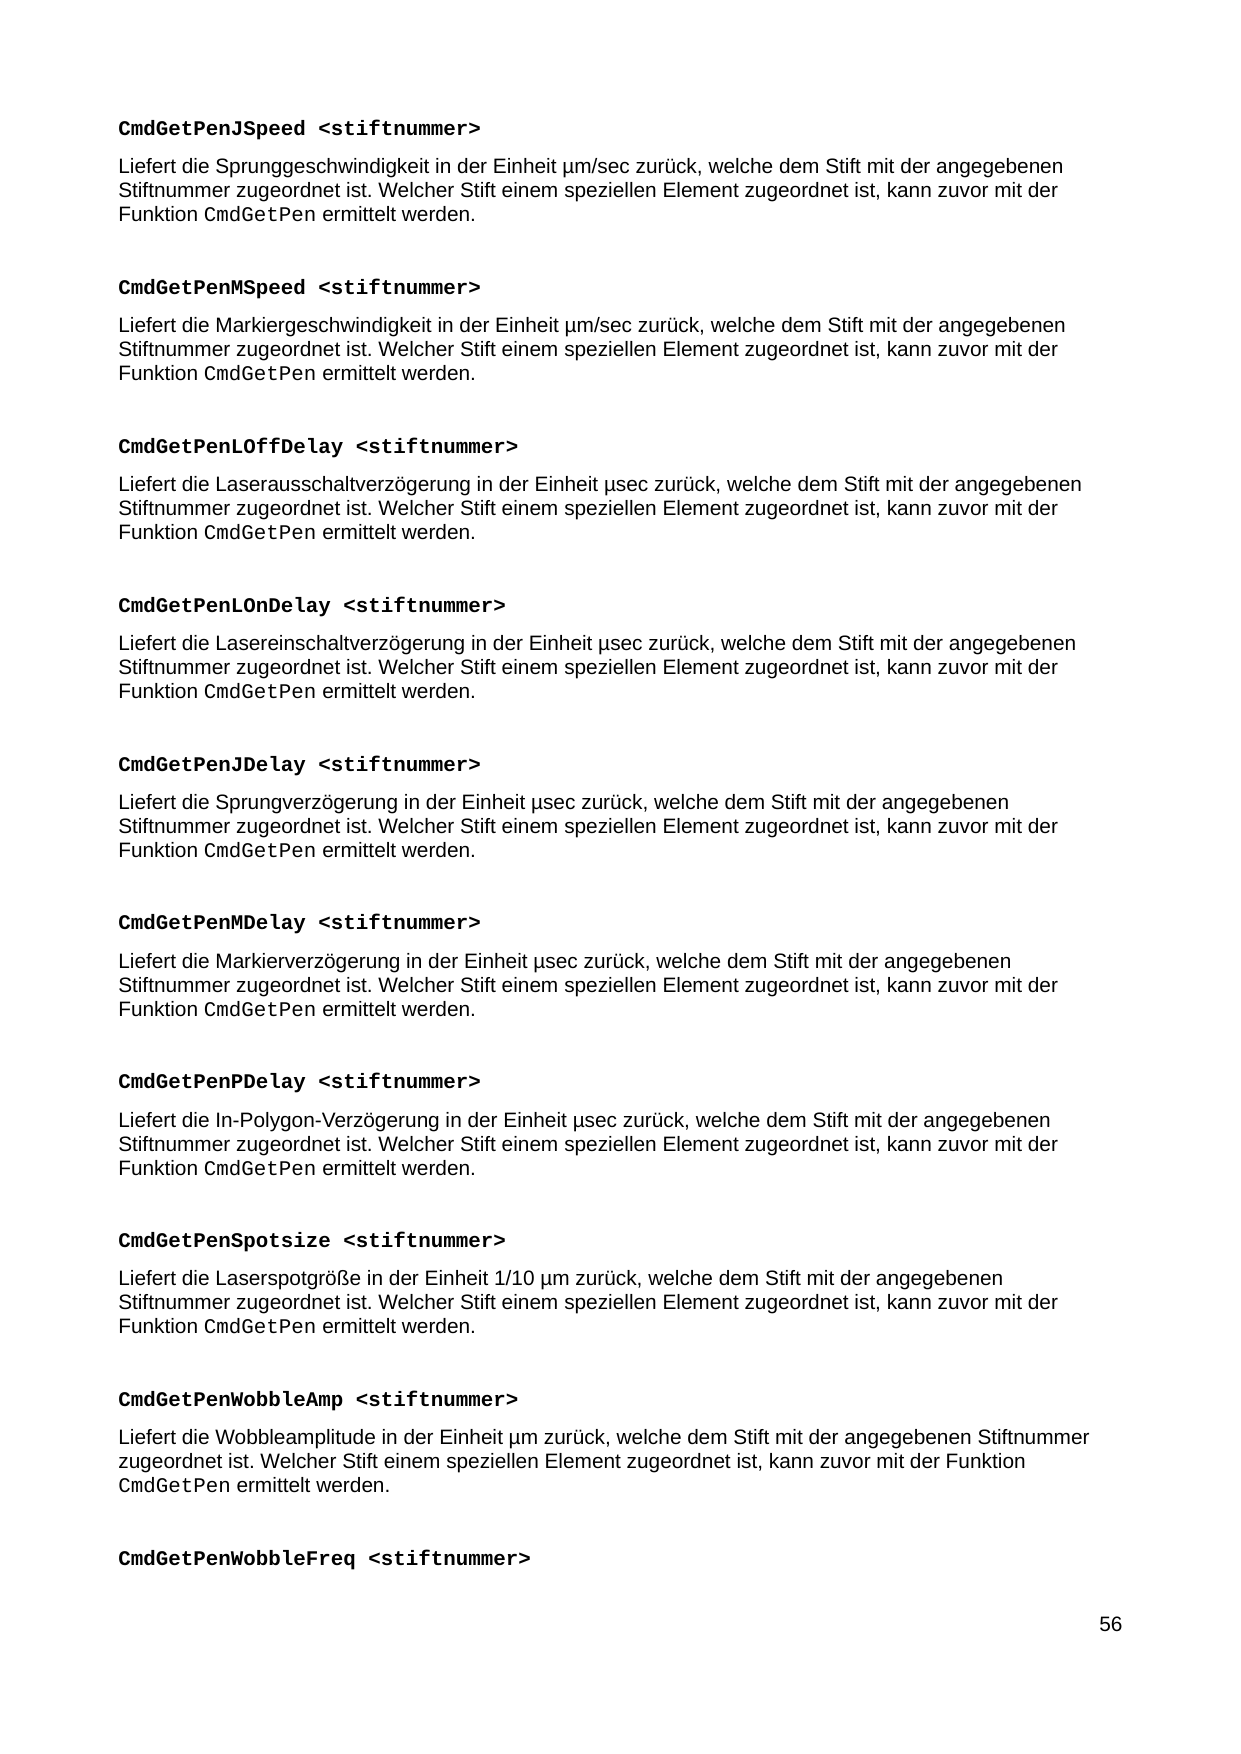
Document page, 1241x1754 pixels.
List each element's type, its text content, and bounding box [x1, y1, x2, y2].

text CmdGetPenMSpeed <stiftnummer> [118, 277, 1122, 301]
text Liefert die Markiergeschwindigkeit in der Einheit µm/sec zurück, welche dem Stift mit der angegebenen Stiftnummer zugeordnet ist. Welcher Stift einem speziellen Element zugeordnet ist, kann zuvor mit der Funktion CmdGetPen ermittelt werden. [118, 313, 1122, 387]
text Liefert die Laserausschaltverzögerung in der Einheit µsec zurück, welche dem Stift mit der angegebenen Stiftnummer zugeordnet ist. Welcher Stift einem speziellen Element zugeordnet ist, kann zuvor mit der Funktion CmdGetPen ermittelt werden. [118, 472, 1122, 546]
text Liefert die In-Polygon-Verzögerung in der Einheit µsec zurück, welche dem Stift mit der angegebenen Stiftnummer zugeordnet ist. Welcher Stift einem speziellen Element zugeordnet ist, kann zuvor mit der Funktion CmdGetPen ermittelt werden. [118, 1107, 1122, 1181]
text Liefert die Sprunggeschwindigkeit in der Einheit µm/sec zurück, welche dem Stift mit der angegebenen Stiftnummer zugeordnet ist. Welcher Stift einem speziellen Element zugeordnet ist, kann zuvor mit der Funktion CmdGetPen ermittelt werden. [118, 154, 1122, 228]
text CmdGetPenWobbleFreq <stiftnummer> [118, 1548, 1122, 1571]
text Liefert die Sprungverzögerung in der Einheit µsec zurück, welche dem Stift mit der angegebenen Stiftnummer zugeordnet ist. Welcher Stift einem speziellen Element zugeordnet ist, kann zuvor mit der Funktion CmdGetPen ermittelt werden. [118, 790, 1122, 863]
text Liefert die Wobbleamplitude in der Einheit µm zurück, welche dem Stift mit der angegebenen Stiftnummer zugeordnet ist. Welcher Stift einem speziellen Element zugeordnet ist, kann zuvor mit der Funktion CmdGetPen ermittelt werden. [118, 1425, 1122, 1499]
text Liefert die Markierverzögerung in der Einheit µsec zurück, welche dem Stift mit der angegebenen Stiftnummer zugeordnet ist. Welcher Stift einem speziellen Element zugeordnet ist, kann zuvor mit der Funktion CmdGetPen ermittelt werden. [118, 948, 1122, 1022]
text CmdGetPenJSpeed <stiftnummer> [118, 118, 1122, 142]
text Liefert die Lasereinschaltverzögerung in der Einheit µsec zurück, welche dem Stift mit der angegebenen Stiftnummer zugeordnet ist. Welcher Stift einem speziellen Element zugeordnet ist, kann zuvor mit der Funktion CmdGetPen ermittelt werden. [118, 631, 1122, 704]
text CmdGetPenMDelay <stiftnummer> [118, 912, 1122, 936]
text CmdGetPenSpotsize <stiftnummer> [118, 1230, 1122, 1254]
text Liefert die Laserspotgröße in der Einheit 1/10 µm zurück, welche dem Stift mit der angegebenen Stiftnummer zugeordnet ist. Welcher Stift einem speziellen Element zugeordnet ist, kann zuvor mit der Funktion CmdGetPen ermittelt werden. [118, 1266, 1122, 1340]
text CmdGetPenLOffDelay <stiftnummer> [118, 436, 1122, 459]
text CmdGetPenLOnDelay <stiftnummer> [118, 595, 1122, 618]
text CmdGetPenJDelay <stiftnummer> [118, 753, 1122, 777]
text CmdGetPenWobbleAmp <stiftnummer> [118, 1389, 1122, 1413]
text CmdGetPenPDelay <stiftnummer> [118, 1071, 1122, 1095]
